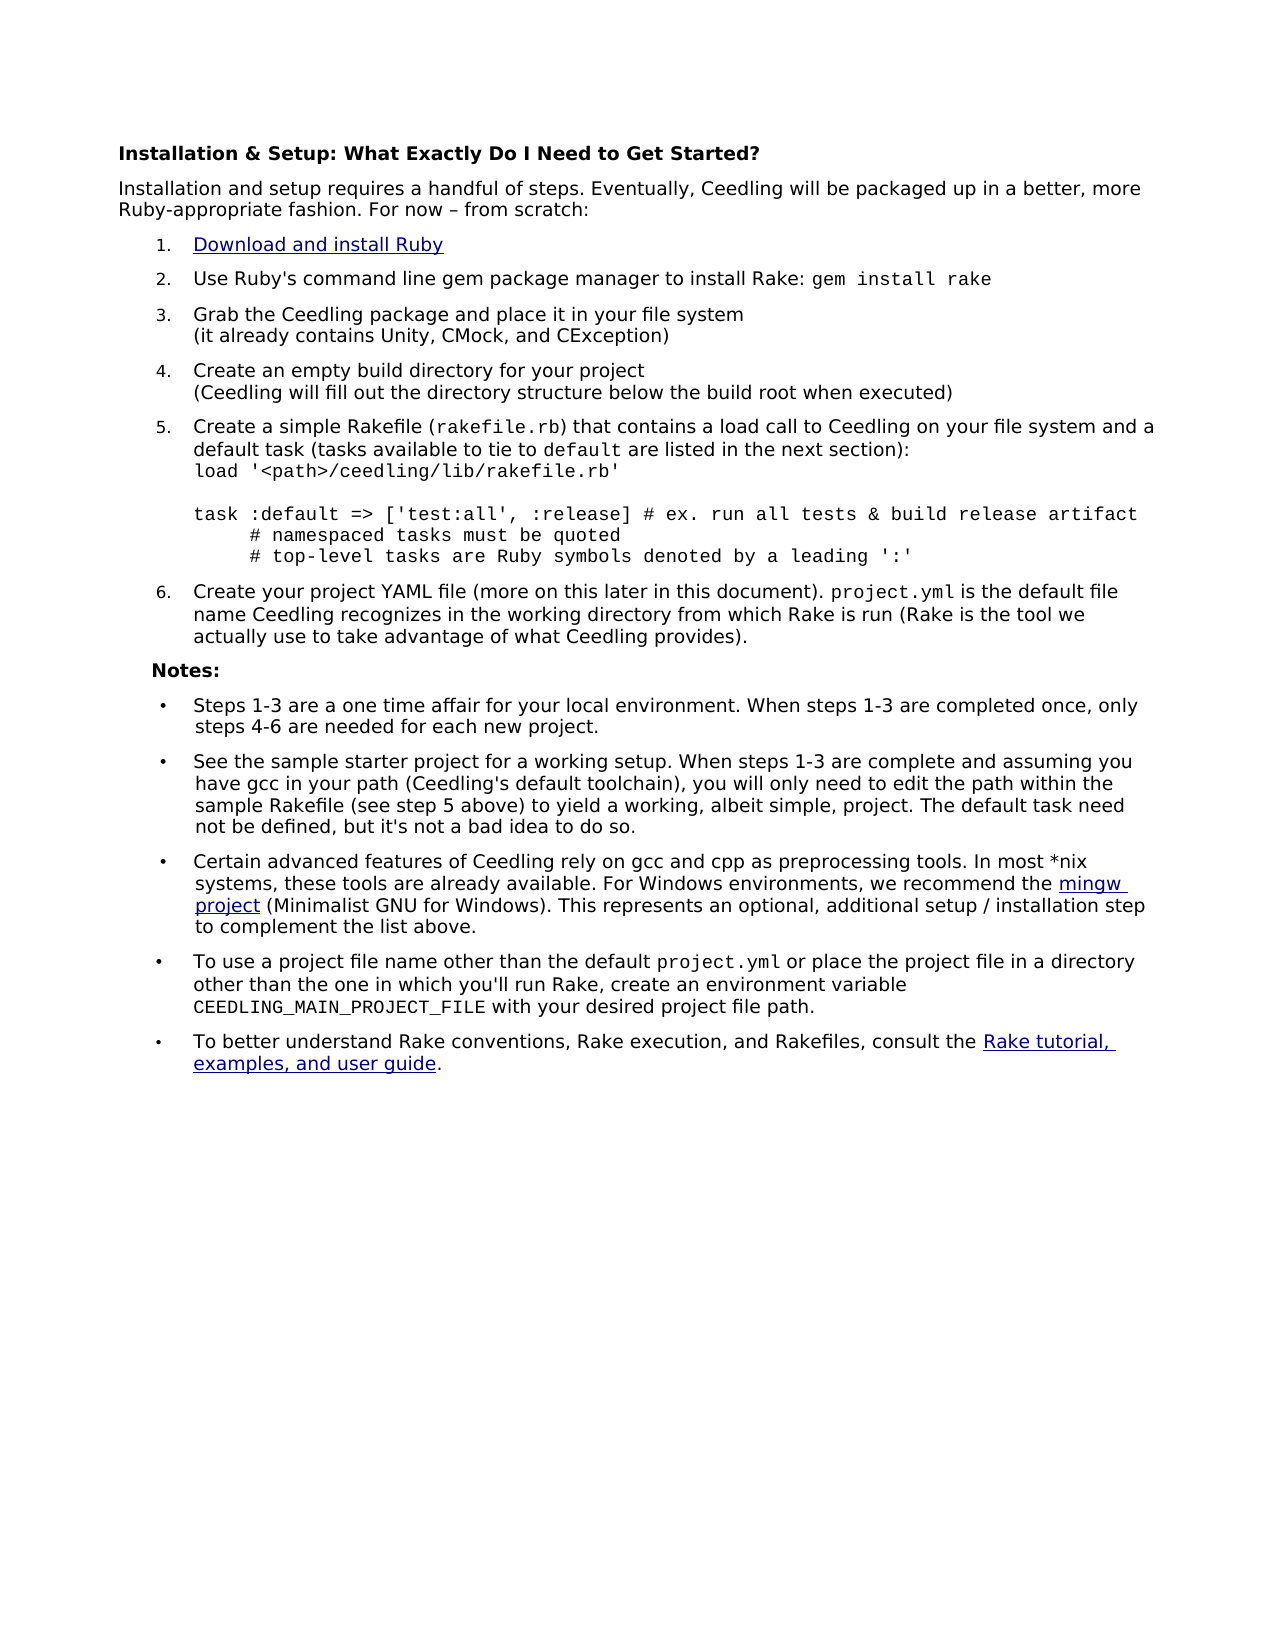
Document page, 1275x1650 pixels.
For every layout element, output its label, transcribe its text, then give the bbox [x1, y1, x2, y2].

list See the sample starter project for a working setup. When steps 1-3 are complete and assuming you have gcc in your path (Ceedling's default toolchain), you will only need to edit the path within the sample Rakefile (see step 5 above) to yield a working, albeit simple, project. The default task need not be defined, but it's not a bad idea to do so. [160, 751, 1157, 838]
list Steps 1-3 are a one time affair for your local environment. When steps 1-3 are completed once, only steps 4-6 are needed for each new project. [160, 694, 1157, 738]
text Notes: [151, 660, 1157, 682]
list Create an empty build directory for your project (Ceedling will fill out the directory structure below the build root when executed) [156, 360, 1157, 404]
list Create a simple Rakefile (rakefile.rb) that contains a load call to Ceedling on your file system and a default task (tasks available to tie to default are listed in the next section): load '<path>/ceedling/lib/rakefile.rb' task :default => ['test:all', :release] # ex. run all tests & build release artifact # namespaced tasks must be quoted # top-level tasks are Ruby symbols denoted by a leading ':' [156, 416, 1157, 568]
list Grab the Ceedling package and place it in your file system (it already contains Unity, CMock, and CException) [156, 304, 1157, 347]
list To better understand Rake conventions, Rake execution, and Rakefiles, consult the Rake tutorial, examples, and user guide. [156, 1031, 1157, 1075]
text Installation and setup requires a handful of steps. Eventually, Ceedling will be packaged up in a better, more Ruby-appropriate fashion. For now – from scratch: [118, 177, 1157, 221]
list Certain advanced features of Ceedling rely on gcc and cpp as preprocessing tools. In most *nix systems, these tools are already available. For Windows environments, we recommend the mingw project (Minimalist GNU for Windows). This represents an optional, additional setup / installation step to complement the list above. [160, 851, 1157, 938]
subtitle Installation & Setup: What Exactly Do I Need to Get Started? [118, 143, 1157, 165]
list Download and install Ruby [156, 234, 1157, 256]
list Use Ruby's command line gem package manager to install Rake: gem install rake [156, 268, 1157, 291]
list Create your project YAML file (more on this later in this document). project.yml is the default file name Ceedling recognizes in the working directory from which Rake is run (Rake is the tool we actually use to take advantage of what Ceedling provides). [156, 581, 1157, 648]
list To use a project file name other than the default project.yml or place the project file in a directory other than the one in which you'll run Rake, create an environment variable CEEDLING_MAIN_PROJECT_FILE with your desired project file path. [156, 951, 1157, 1019]
